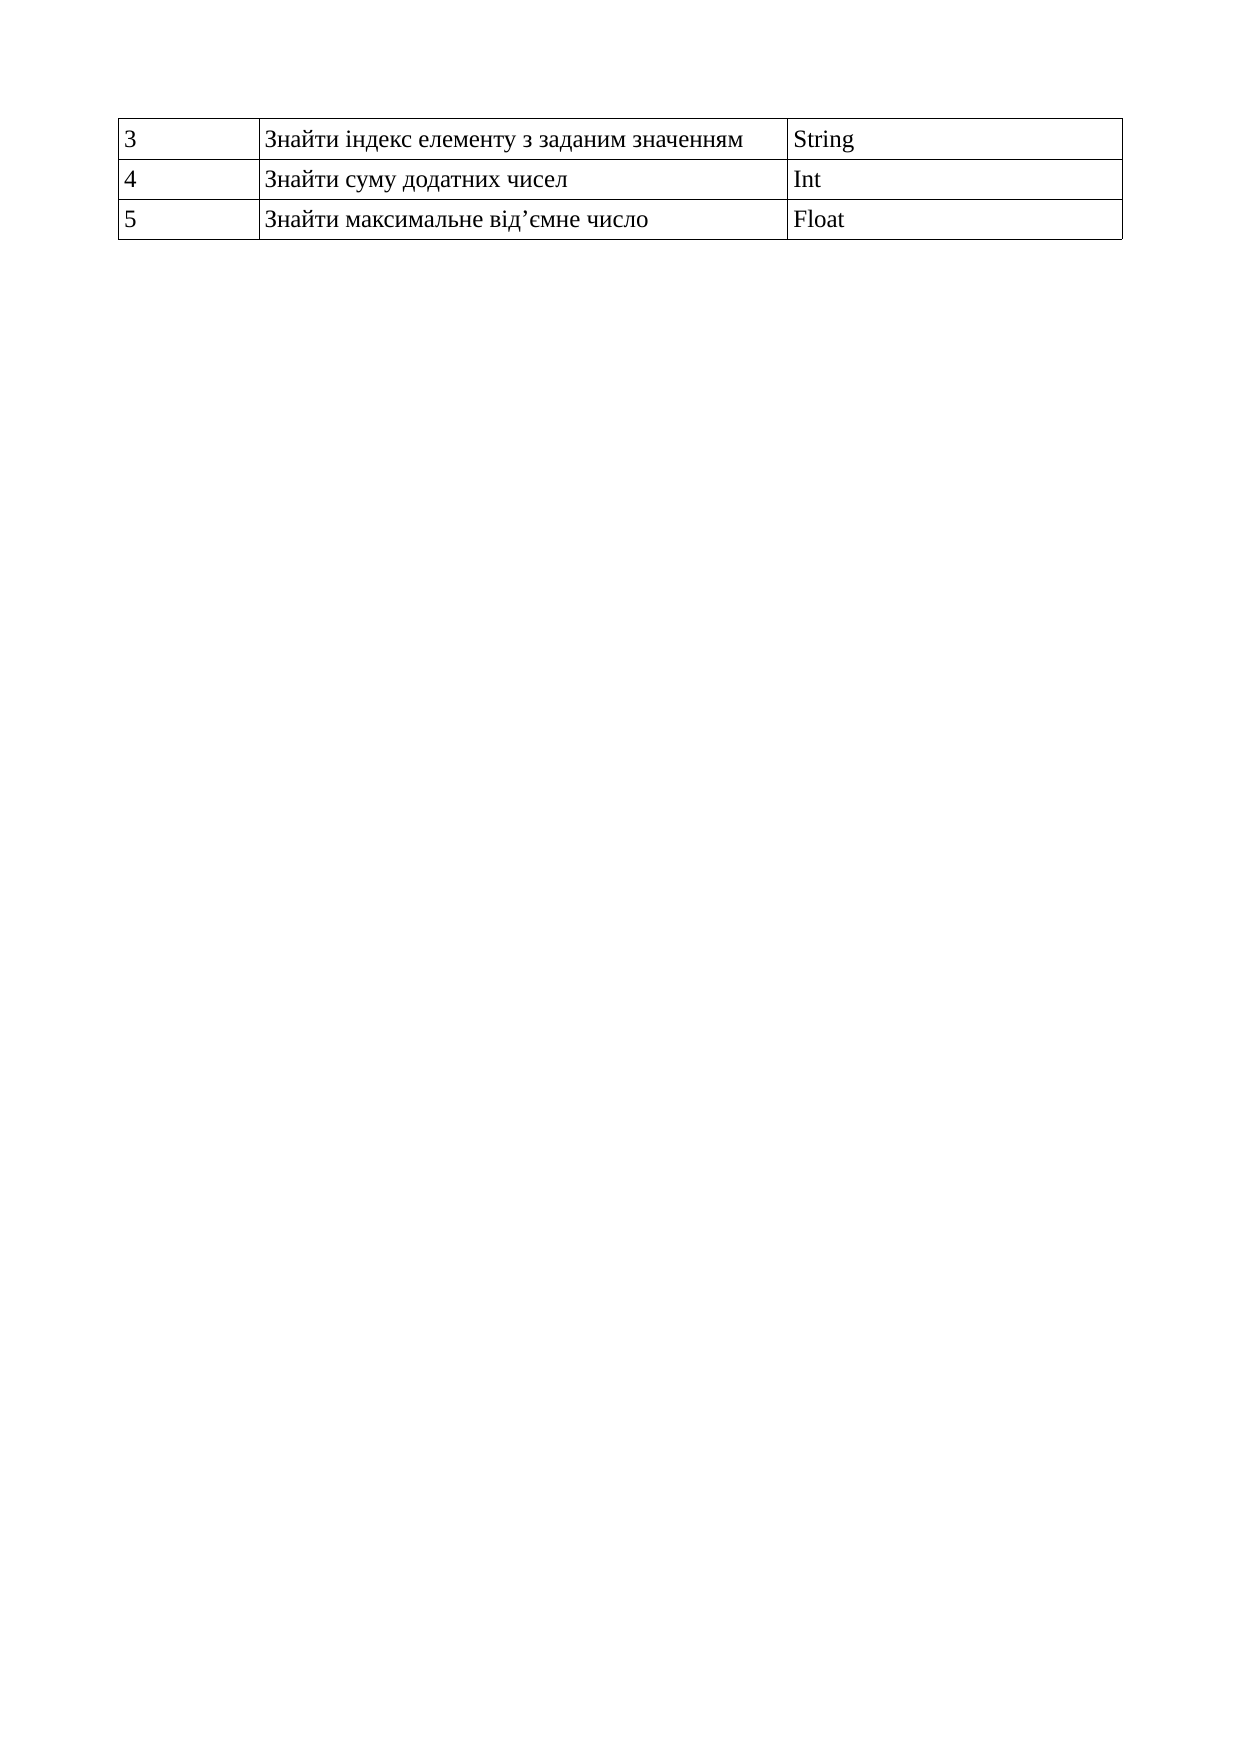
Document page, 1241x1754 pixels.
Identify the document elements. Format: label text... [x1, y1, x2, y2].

table_cell Float [788, 200, 1122, 239]
table_cell 4 [119, 160, 259, 199]
table_cell 5 [119, 200, 259, 239]
table_cell Int [788, 160, 1122, 199]
table_cell 3 [119, 119, 259, 158]
table_cell Знайти індекс елементу з заданим значенням [260, 119, 787, 158]
table_cell String [788, 119, 1122, 158]
table_cell Знайти суму додатних чисел [260, 160, 787, 199]
table_cell Знайти максимальне від’ємне число [260, 200, 787, 239]
